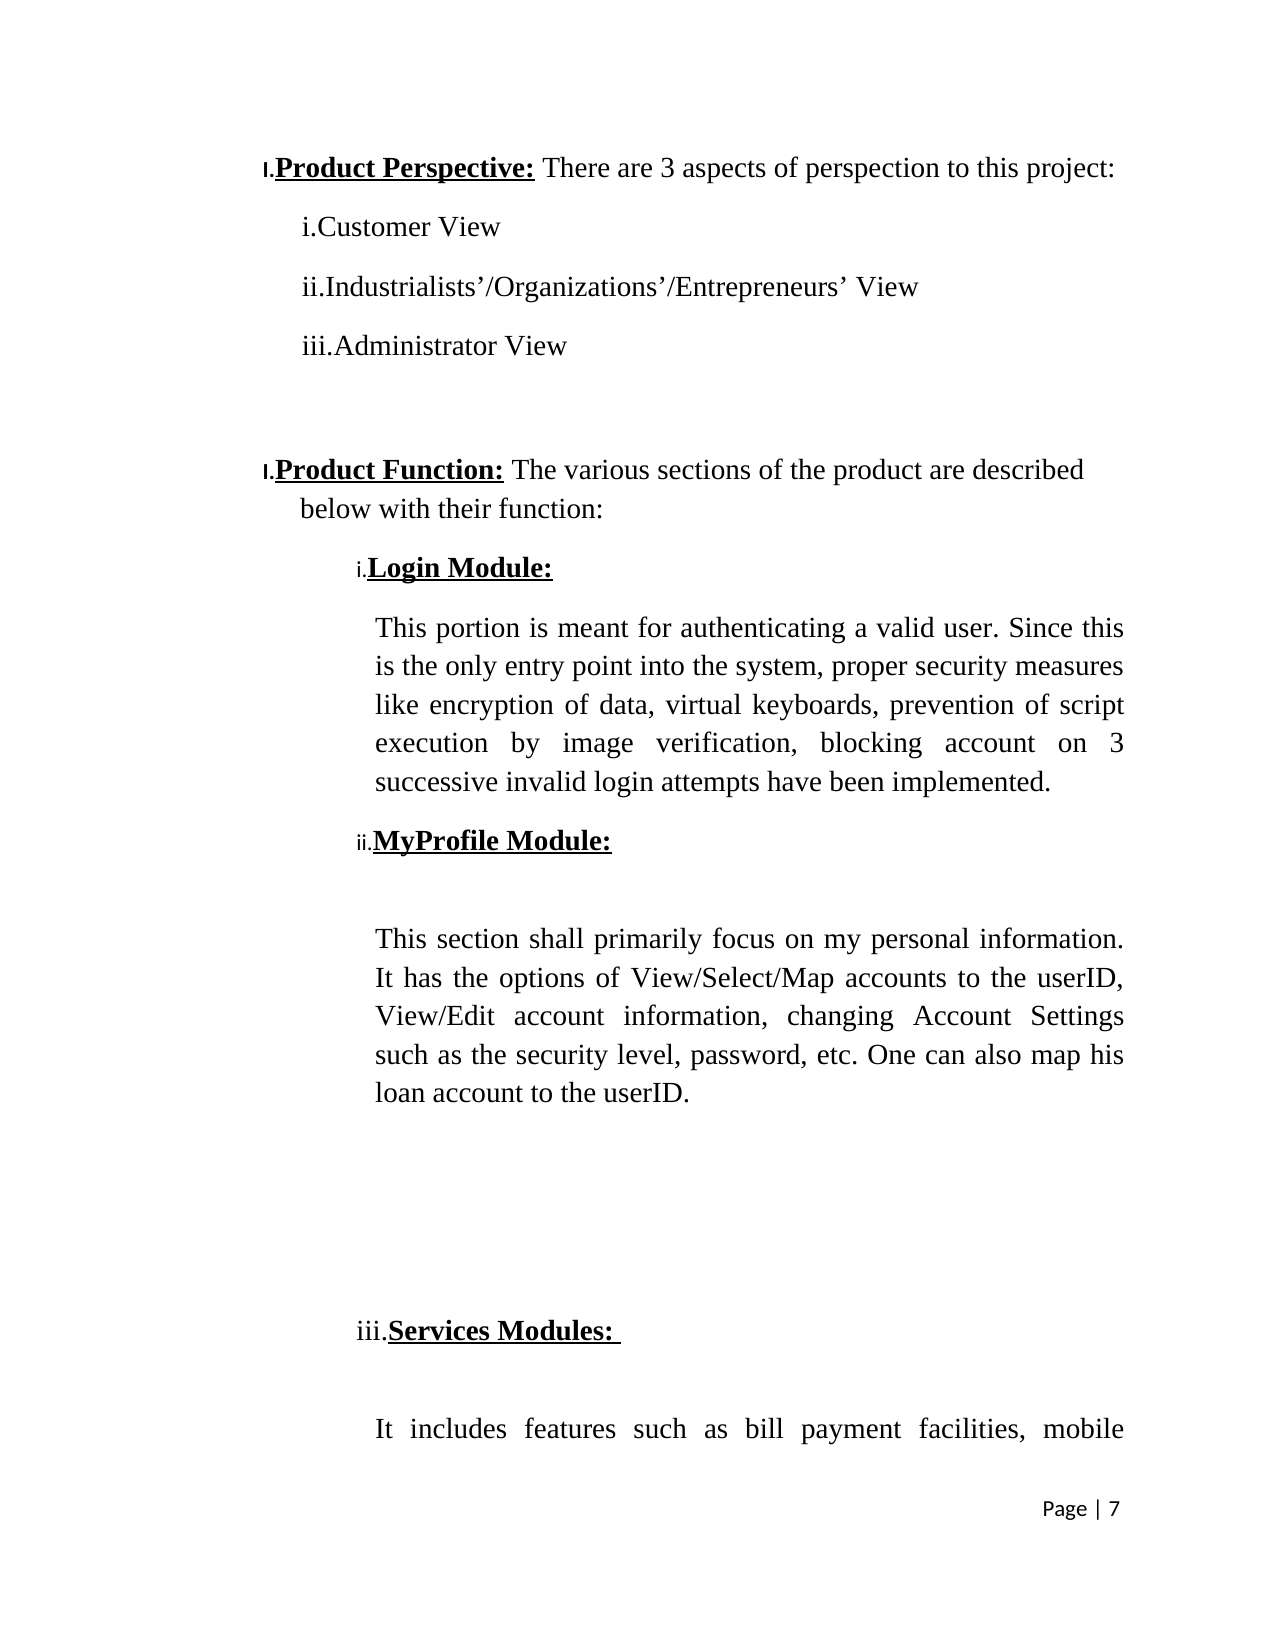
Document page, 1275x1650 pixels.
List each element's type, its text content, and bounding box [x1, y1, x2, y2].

list Administrator View [302, 328, 1125, 362]
list Services Modules: [356, 1313, 1125, 1346]
list Industrialists’/Organizations’/Entrepreneurs’ View [302, 269, 1125, 302]
list MyProfile Module: [356, 823, 1125, 857]
list Product Perspective: There are 3 aspects of perspection to this project: [262, 150, 1125, 183]
text It includes features such as bill payment facilities, mobile [375, 1372, 1125, 1444]
list Login Module: [356, 550, 1125, 584]
text This section shall primarily focus on my personal information. It has the options of View/Select/Map accounts to the userID, View/Edit account information, changing Account Settings such as the security level, password, etc. One can also map his loan account to the userID. [375, 883, 1125, 1109]
list Product Function: The various sections of the product are described below with their function: [262, 452, 1125, 524]
list Customer View [302, 209, 1125, 243]
text This portion is meant for authenticating a valid user. Since this is the only entry point into the system, proper security measures like encryption of data, virtual keyboards, prevention of script execution by image verification, blocking account on 3 successive invalid login attempts have been implemented. [375, 610, 1125, 797]
